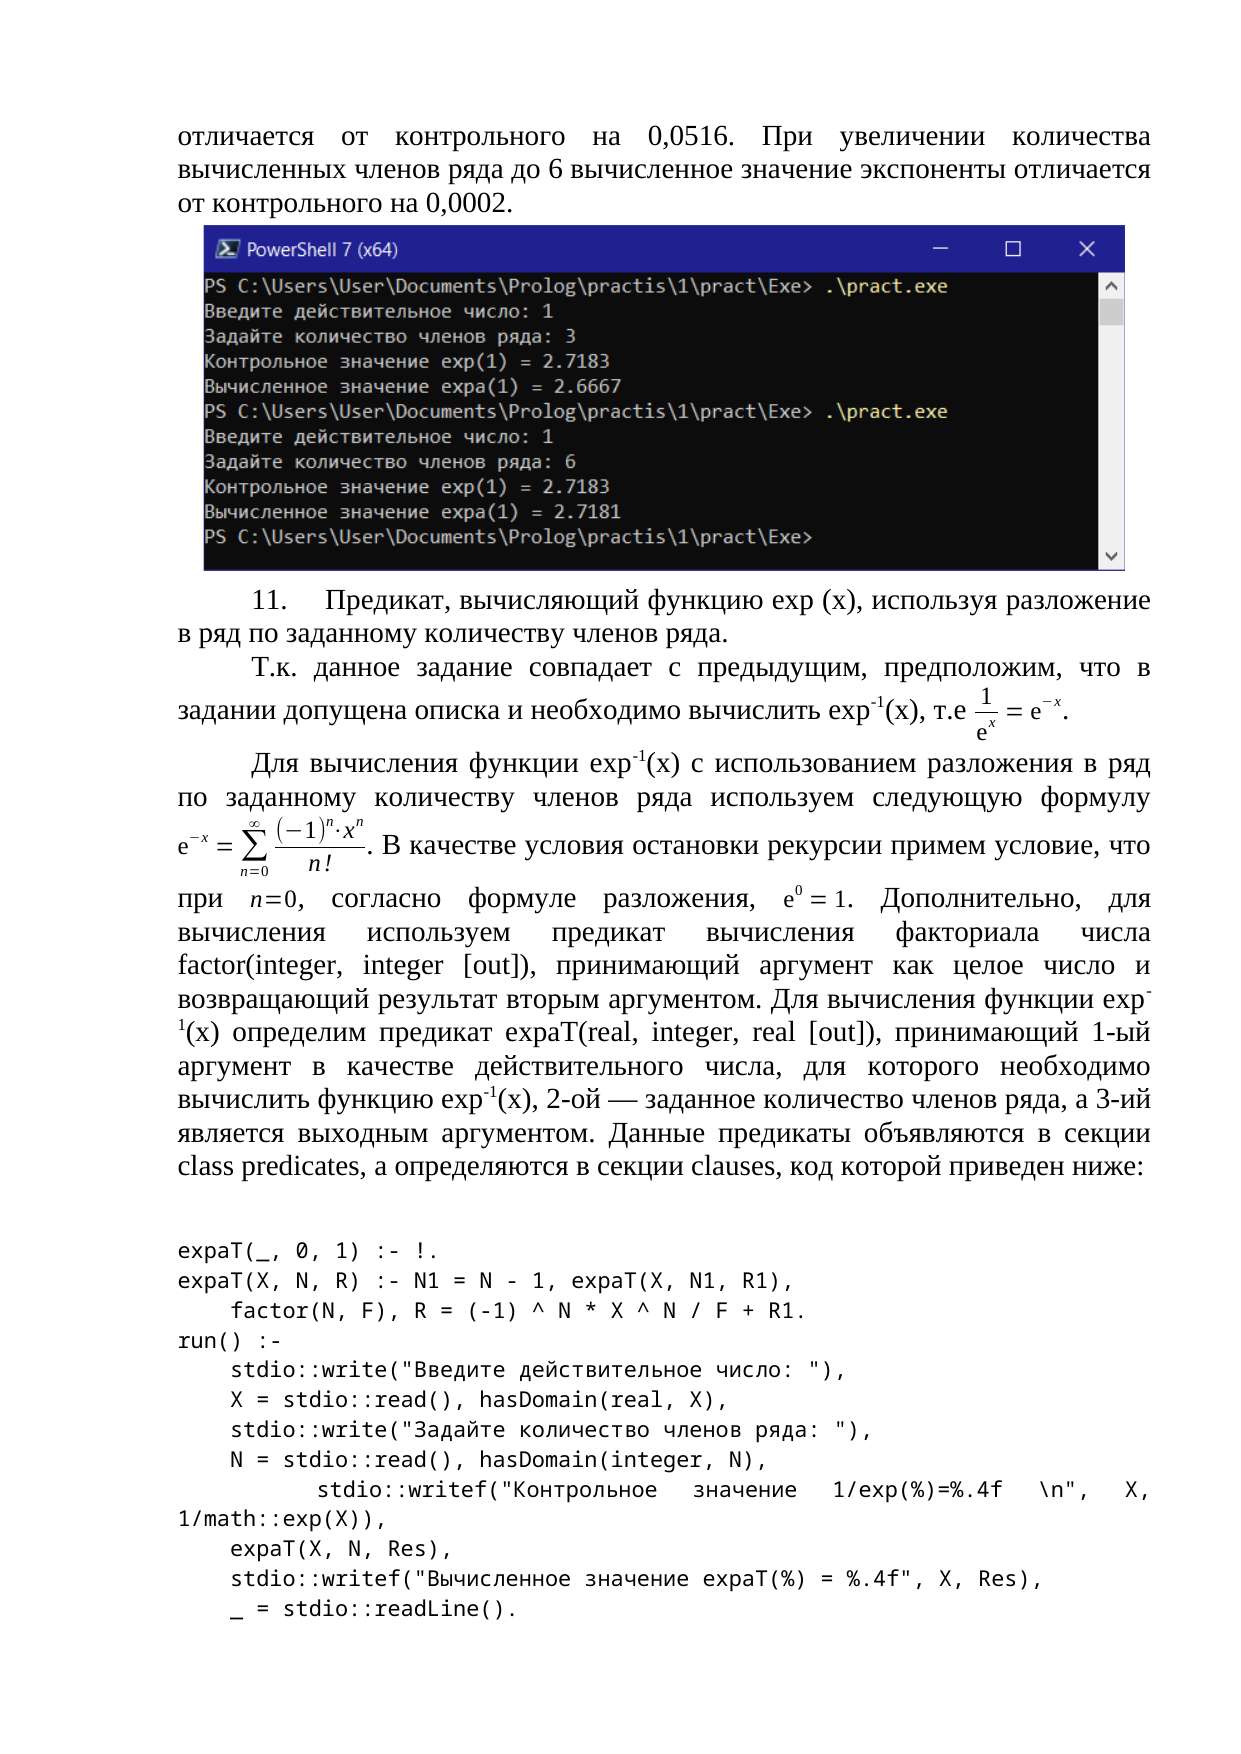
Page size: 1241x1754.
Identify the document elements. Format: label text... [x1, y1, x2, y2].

text N = stdio::read(), hasDomain(integer, N), [177, 1444, 1152, 1474]
text stdio::write("Задайте количество членов ряда: "), [177, 1414, 1152, 1444]
text stdio::writef("Вычисленное значение expaT(%) = %.4f", X, Res), [177, 1563, 1152, 1593]
list Предикат, вычисляющий функцию exp (x), используя разложение в ряд по заданному количеству членов ряда. [177, 231, 1152, 649]
text При тестировании предиката вычисляем экспоненту единицы, т. е. . При вычислении 3 членов ряда вычисленное значение экспоненты отличается от контрольного на 0,0516. При увеличении количества вычисленных членов ряда до 6 вычисленное значение экспоненты отличается от контрольного на 0,0002. [177, 118, 1152, 219]
text factor(N, F), R = (-1) ^ N * X ^ N / F + R1. [177, 1295, 1152, 1325]
text expaT(X, N, Res), [177, 1533, 1152, 1563]
text X = stdio::read(), hasDomain(real, X), [177, 1384, 1152, 1414]
text expaT(_, 0, 1) :- !. [177, 1235, 1152, 1265]
text Т.к. данное задание совпадает с предыдущим, предположим, что в задании допущена описка и необходимо вычислить exp-1(x), т.е . [177, 649, 1152, 745]
text expaT(X, N, R) :- N1 = N - 1, expaT(X, N1, R1), [177, 1265, 1152, 1295]
text Для вычисления функции exp-1(x) с использованием разложения в ряд по заданному количеству членов ряда используем следующую формулу . В качестве условия остановки рекурсии примем условие, что при , согласно формуле разложения, . Дополнительно, для вычисления используем предикат вычисления факториала числа factor(integer, integer [out]), принимающий аргумент как целое число и возвращающий результат вторым аргументом. Для вычисления функции exp-1(x) определим предикат expaT(real, integer, real [out]), принимающий 1-ый аргумент в качестве действительного числа, для которого необходимо вычислить функцию exp-1(x), 2-ой — заданное количество членов ряда, а 3-ий является выходным аргументом. Данные предикаты объявляются в секции class predicates, а определяются в секции clauses, код которой приведен ниже: [177, 745, 1152, 1182]
text run() :- [177, 1325, 1152, 1354]
text stdio::writef("Контрольное значение 1/exp(%)=%.4f \n", X, 1/math::exp(X)), [177, 1474, 1152, 1533]
text _ = stdio::readLine(). [177, 1593, 1152, 1623]
picture [203, 225, 1125, 571]
text stdio::write("Введите действительное число: "), [177, 1354, 1152, 1384]
